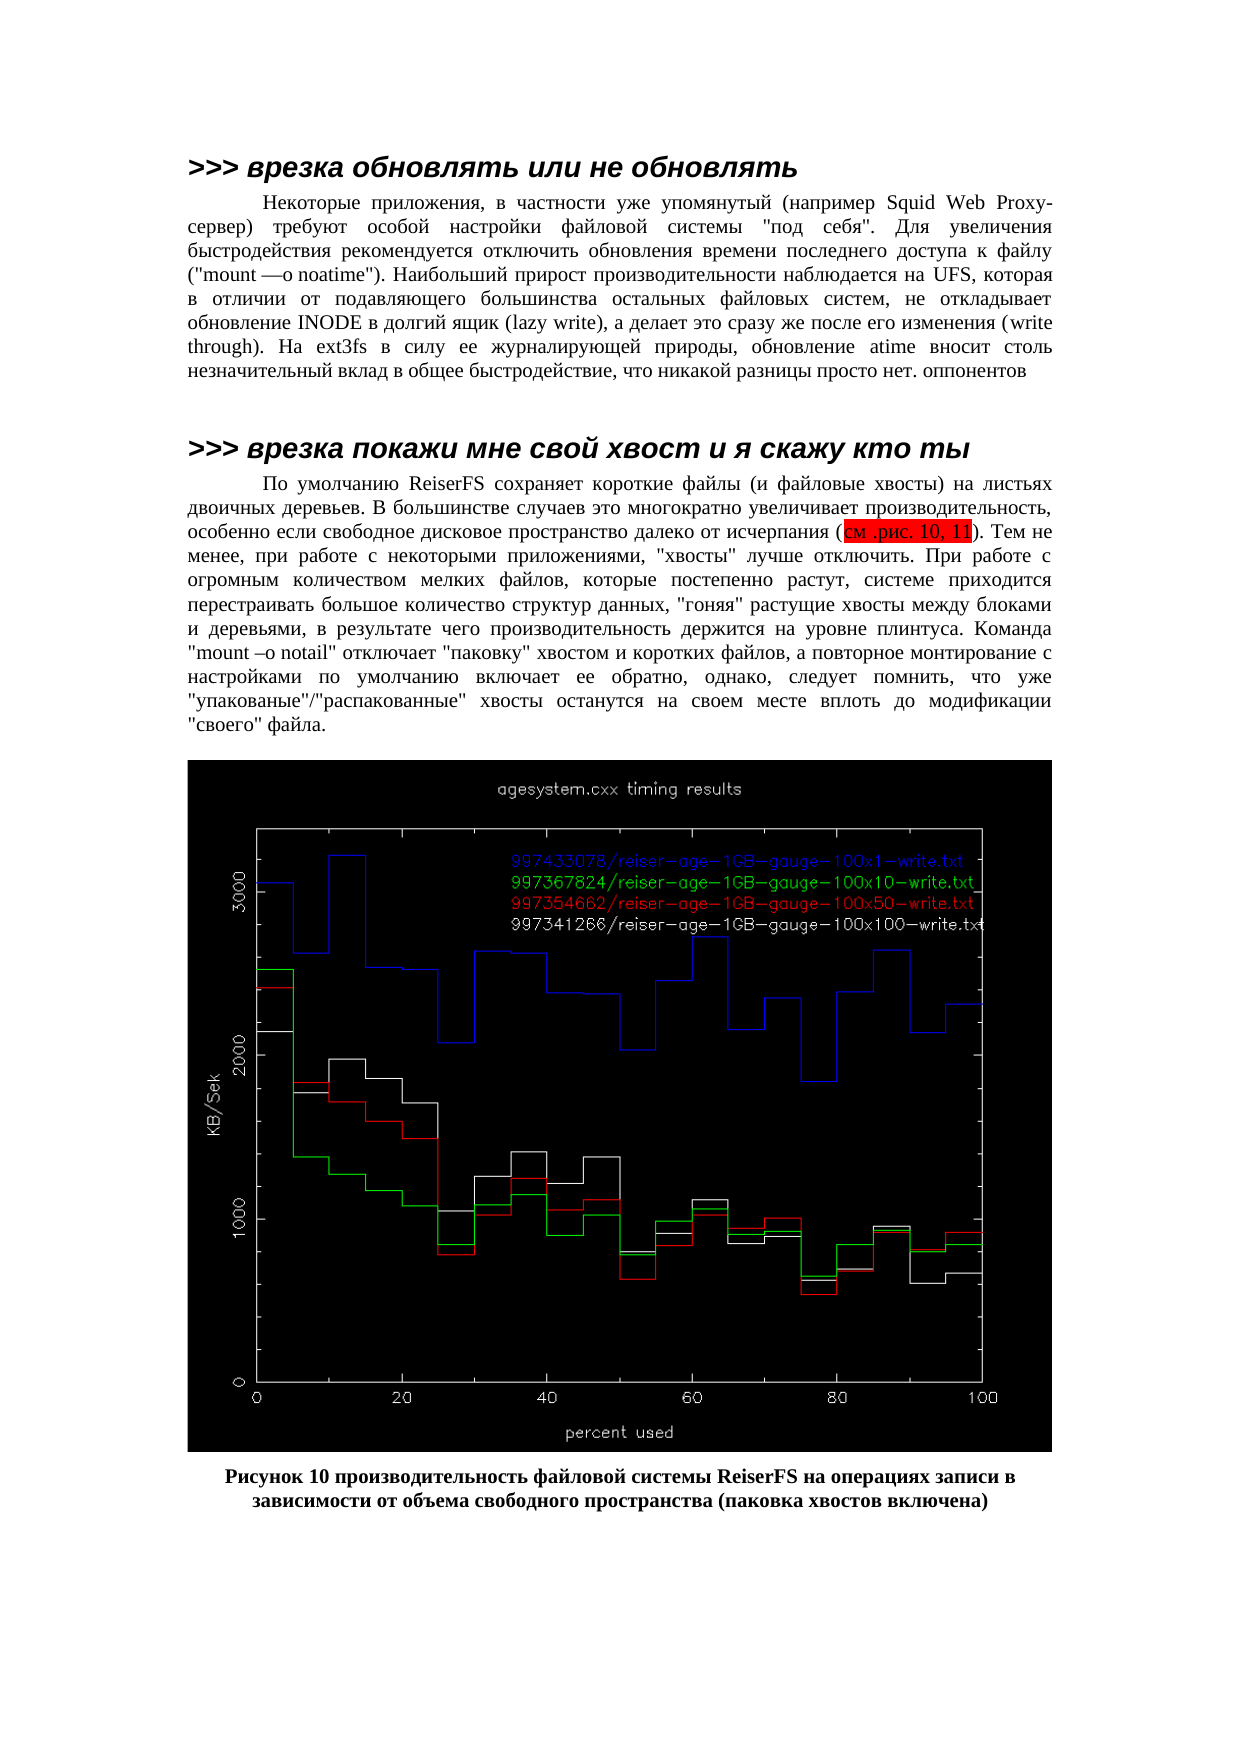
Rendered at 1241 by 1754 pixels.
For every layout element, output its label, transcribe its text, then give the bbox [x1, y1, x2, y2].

subtitle >>> врезка обновлять или не обновлять [187, 150, 1053, 183]
text По умолчанию ReiserFS сохраняет короткие файлы (и файловые хвосты) на листьях двоичных деревьев. В большинстве случаев это многократно увеличивает производительность, особенно если свободное дисковое пространство далеко от исчерпания (см .рис. 10, 11). Тем не менее, при работе с некоторыми приложениями, "хвосты" лучше отключить. При работе с огромным количеством мелких файлов, которые постепенно растут, системе приходится перестраивать большое количество структур данных, "гоняя" растущие хвосты между блоками и деревьями, в результате чего производительность держится на уровне плинтуса. Команда "mount –o notail" отключает "паковку" хвостом и коротких файлов, а повторное монтирование с настройками по умолчанию включает ее обратно, однако, следует помнить, что уже "упакованые"/"распакованные" хвосты останутся на своем месте вплоть до модификации "своего" файла. [187, 471, 1053, 736]
picture [187, 760, 1052, 1452]
subtitle >>> врезка покажи мне свой хвост и я скажу кто ты [187, 431, 1053, 465]
text Некоторые приложения, в частности уже упомянутый (например Squid Web Proxy-сервер) требуют особой настройки файловой системы "под себя". Для увеличения быстродействия рекомендуется отключить обновления времени последнего доступа к файлу ("mount —o noatime"). Наибольший прирост производительности наблюдается на UFS, которая в отличии от подавляющего большинства остальных файловых систем, не откладывает обновление INODE в долгий ящик (lazy write), а делает это сразу же после его изменения (write through). На ext3fs в силу ее журналирующей природы, обновление atime вносит столь незначительный вклад в общее быстродействие, что никакой разницы просто нет. оппонентов [187, 190, 1053, 382]
text Рисунок 10 производительность файловой системы ReiserFS на операциях записи в зависимости от объема свободного пространства (паковка хвостов включена) [187, 1464, 1053, 1512]
